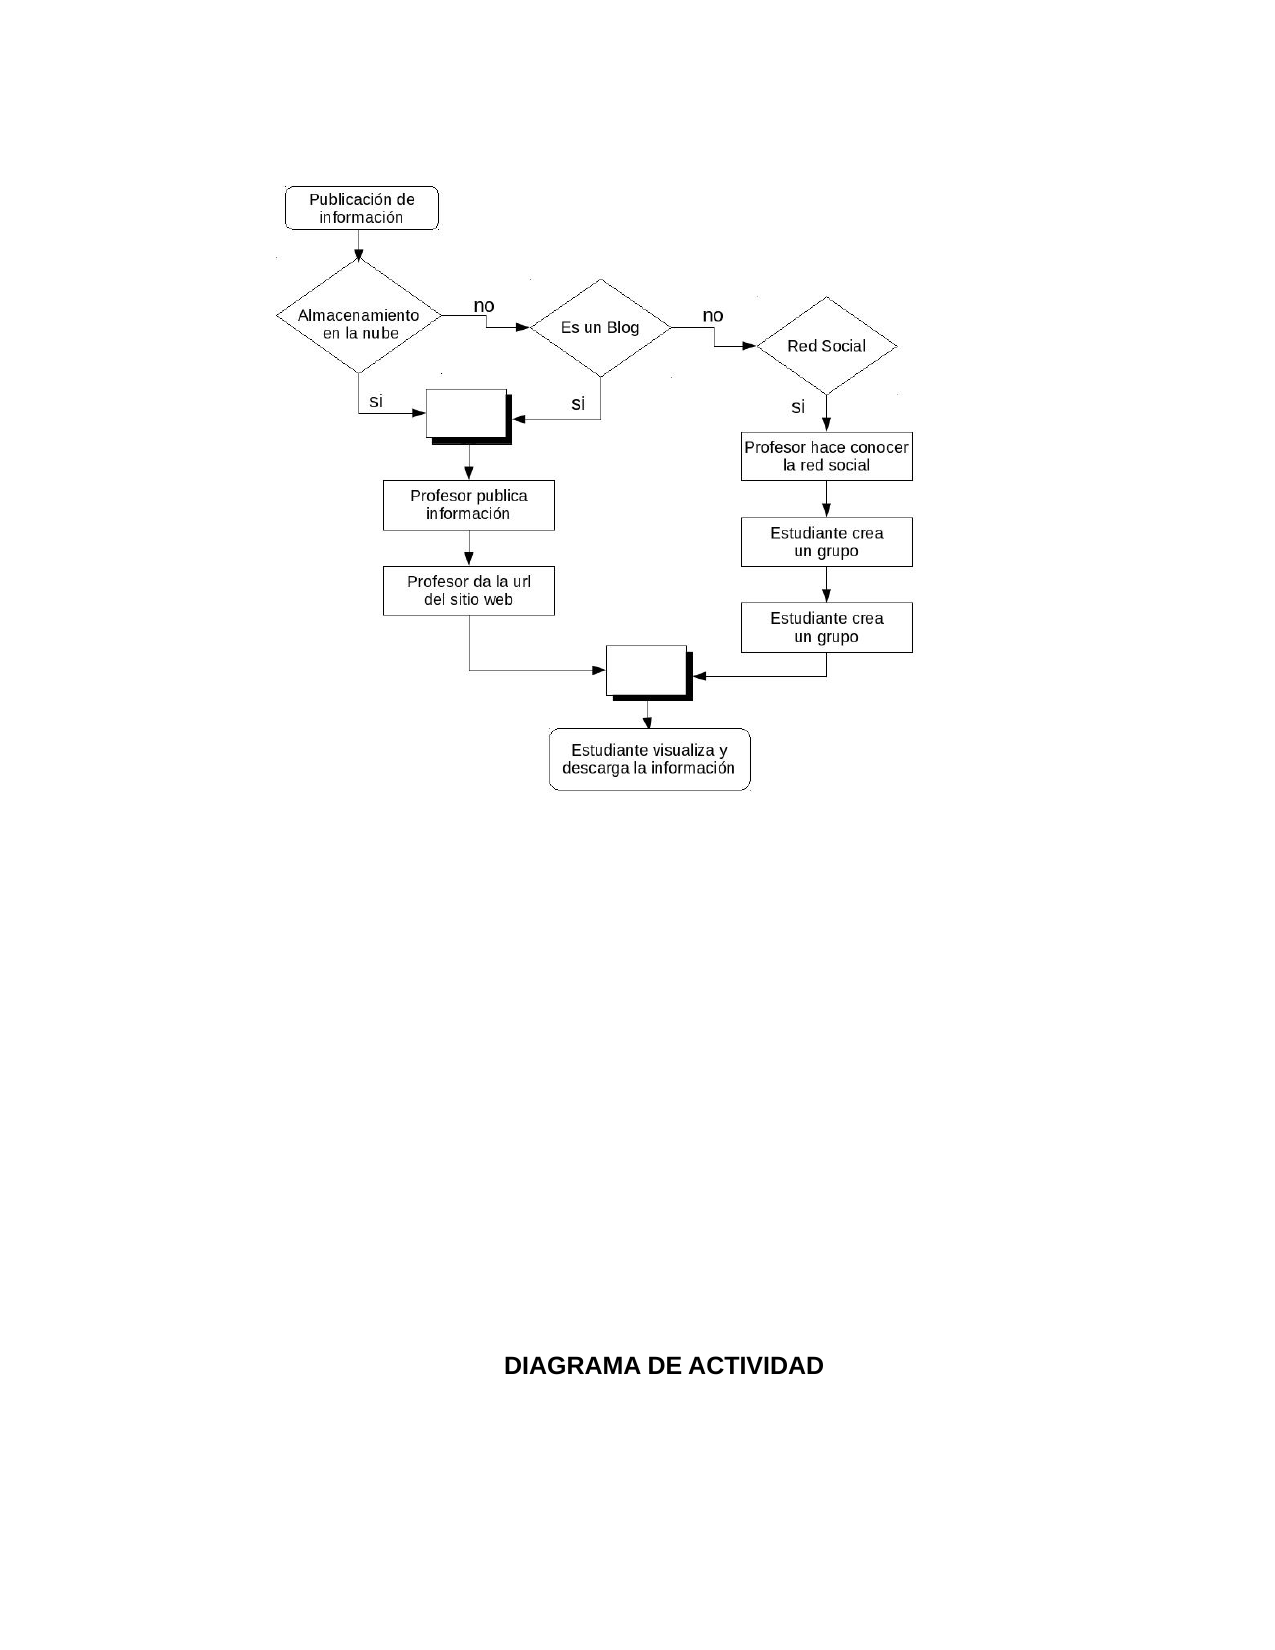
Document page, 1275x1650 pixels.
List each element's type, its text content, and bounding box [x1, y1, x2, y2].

picture [236, 177, 1092, 820]
text DIAGRAMA DE ACTIVIDAD [236, 1351, 1092, 1380]
